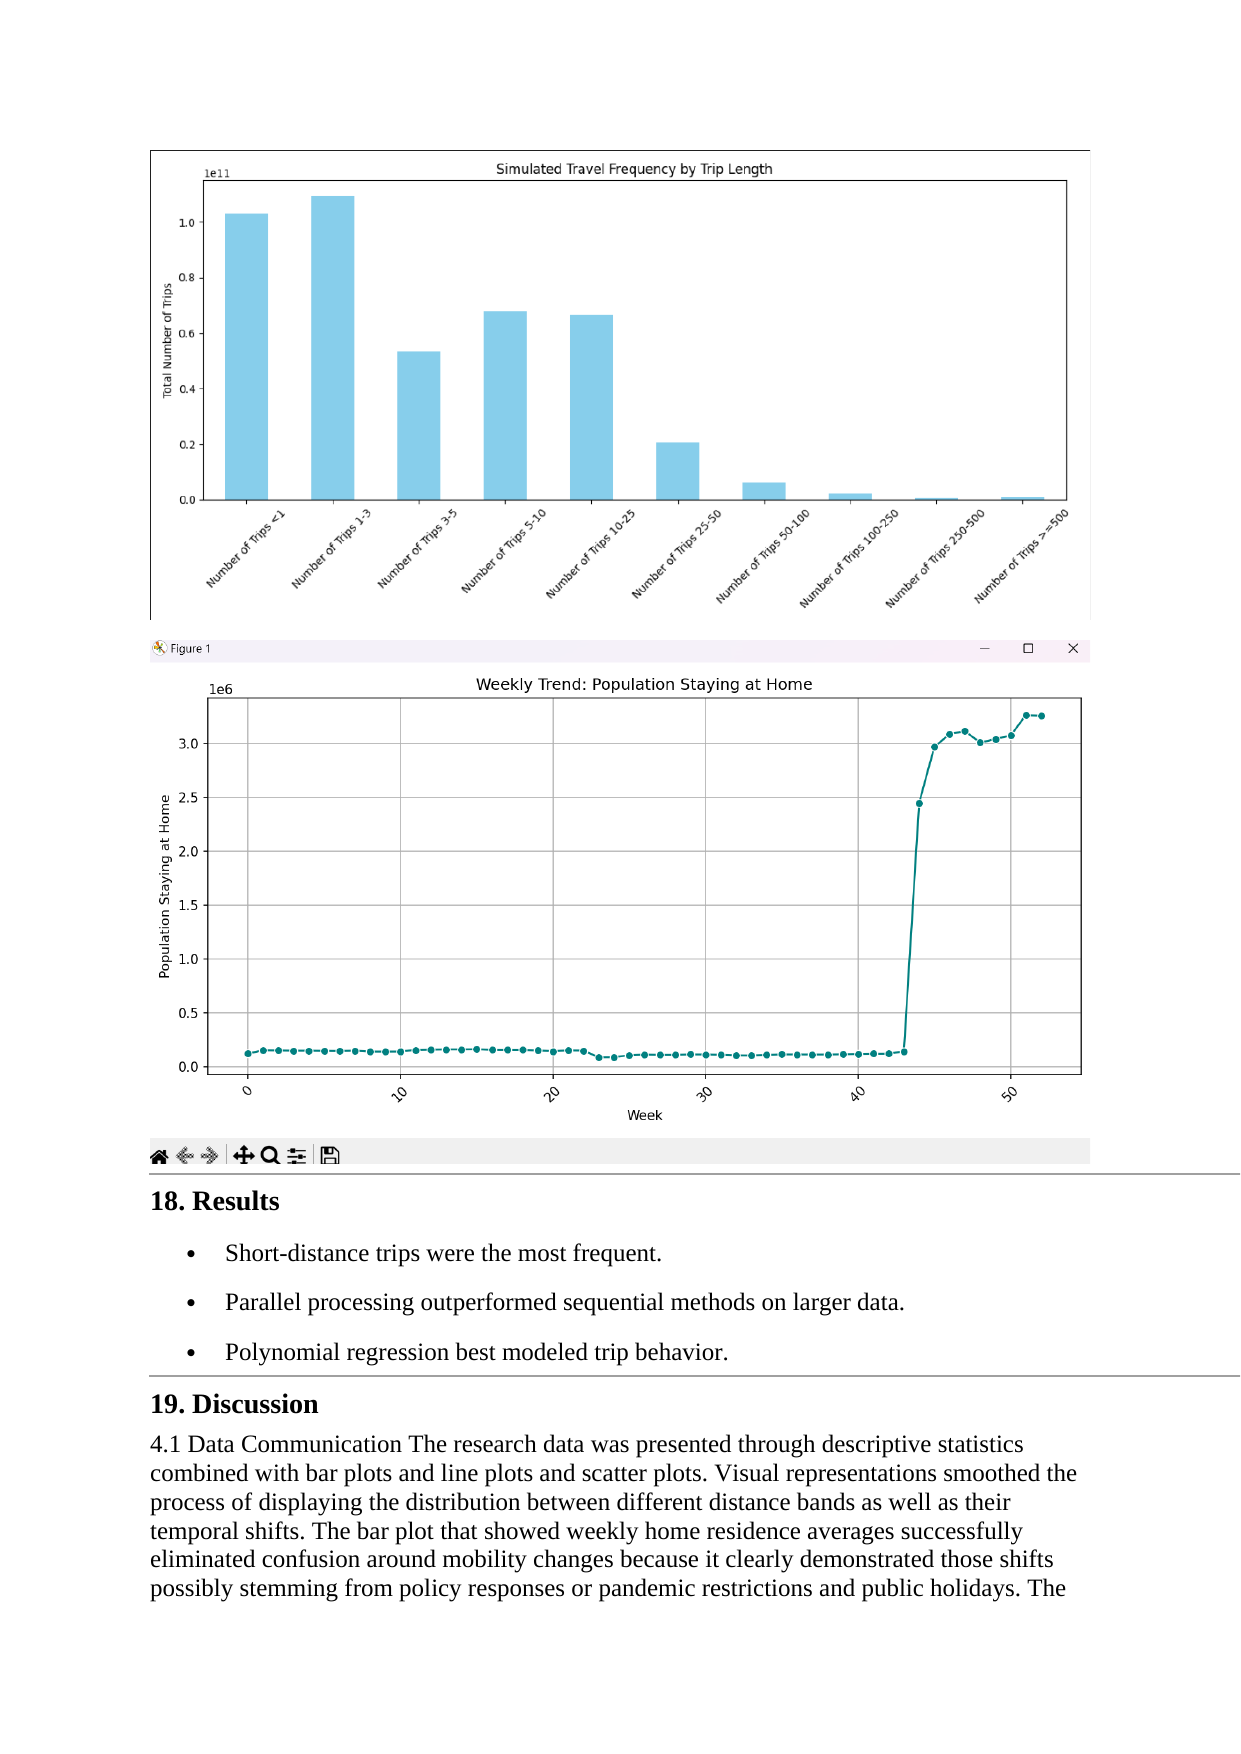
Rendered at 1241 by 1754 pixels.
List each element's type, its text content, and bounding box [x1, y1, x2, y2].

list Parallel processing outperformed sequential methods on larger data. [187, 1287, 1090, 1316]
text 4.1 Data Communication The research data was presented through descriptive statistics combined with bar plots and line plots and scatter plots. Visual representations smoothed the process of displaying the distribution between different distance bands as well as their temporal shifts. The bar plot that showed weekly home residence averages successfully eliminated confusion around mobility changes because it clearly demonstrated those shifts possibly stemming from policy responses or pandemic restrictions and public holidays. The [150, 1429, 1090, 1602]
subtitle 18. Results [150, 1184, 1090, 1217]
list Short-distance trips were the most frequent. [187, 1238, 1090, 1266]
subtitle 19. Discussion [150, 1387, 1090, 1419]
list Polynomial regression best modeled trip behavior. [187, 1337, 1090, 1366]
